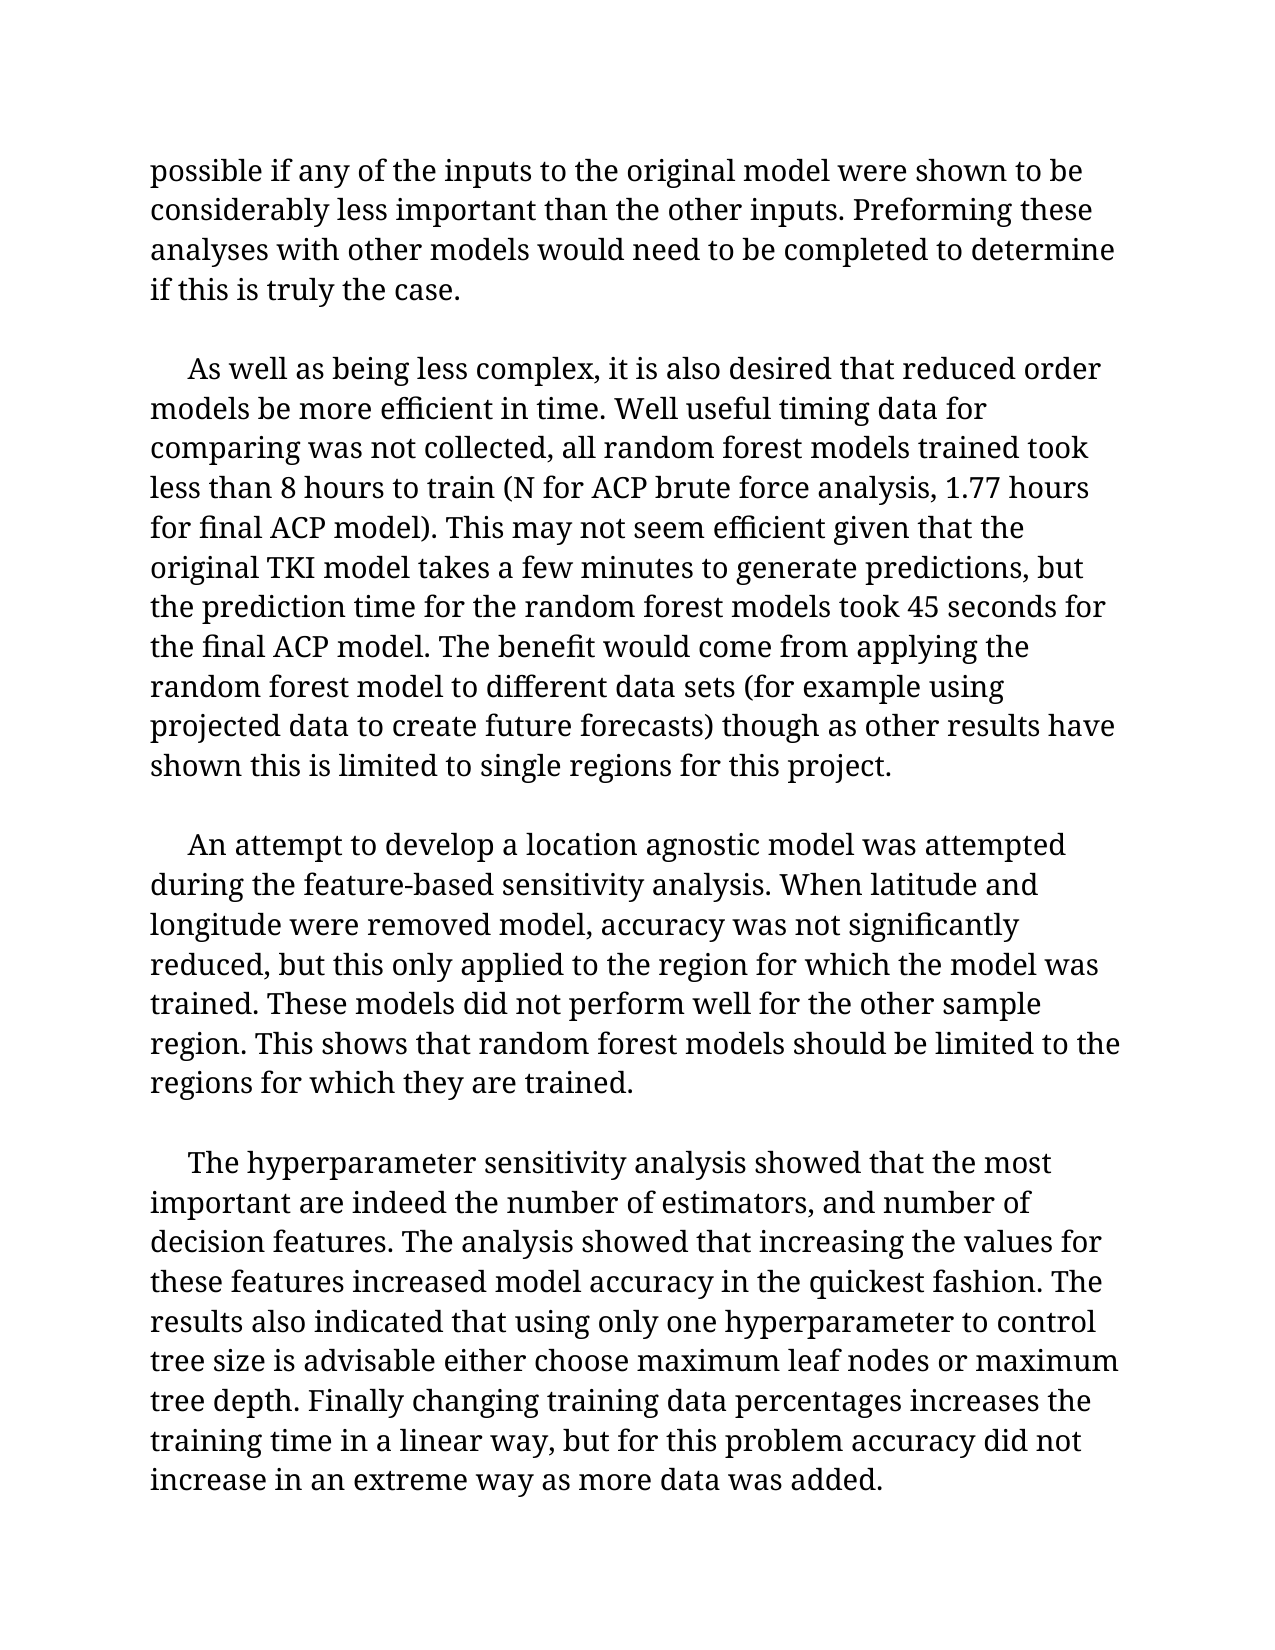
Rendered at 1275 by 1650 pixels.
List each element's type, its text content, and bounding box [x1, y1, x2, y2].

text The hyperparameter sensitivity analysis showed that the most important are indeed the number of estimators, and number of decision features. The analysis showed that increasing the values for these features increased model accuracy in the quickest fashion. The results also indicated that using only one hyperparameter to control tree size is advisable either choose maximum leaf nodes or maximum tree depth. Finally changing training data percentages increases the training time in a linear way, but for this problem accuracy did not increase in an extreme way as more data was added. [150, 1142, 1125, 1499]
text As well as being less complex, it is also desired that reduced order models be more efficient in time. Well useful timing data for comparing was not collected, all random forest models trained took less than 8 hours to train (N for ACP brute force analysis, 1.77 hours for final ACP model). This may not seem efficient given that the original TKI model takes a few minutes to generate predictions, but the prediction time for the random forest models took 45 seconds for the final ACP model. The benefit would come from applying the random forest model to different data sets (for example using projected data to create future forecasts) though as other results have shown this is limited to single regions for this project. [150, 348, 1125, 785]
text An attempt to develop a location agnostic model was attempted during the feature-based sensitivity analysis. When latitude and longitude were removed model, accuracy was not significantly reduced, but this only applied to the region for which the model was trained. These models did not perform well for the other sample region. This shows that random forest models should be limited to the regions for which they are trained. [150, 825, 1125, 1102]
text possible if any of the inputs to the original model were shown to be considerably less important than the other inputs. Preforming these analyses with other models would need to be completed to determine if this is truly the case. [150, 150, 1125, 309]
